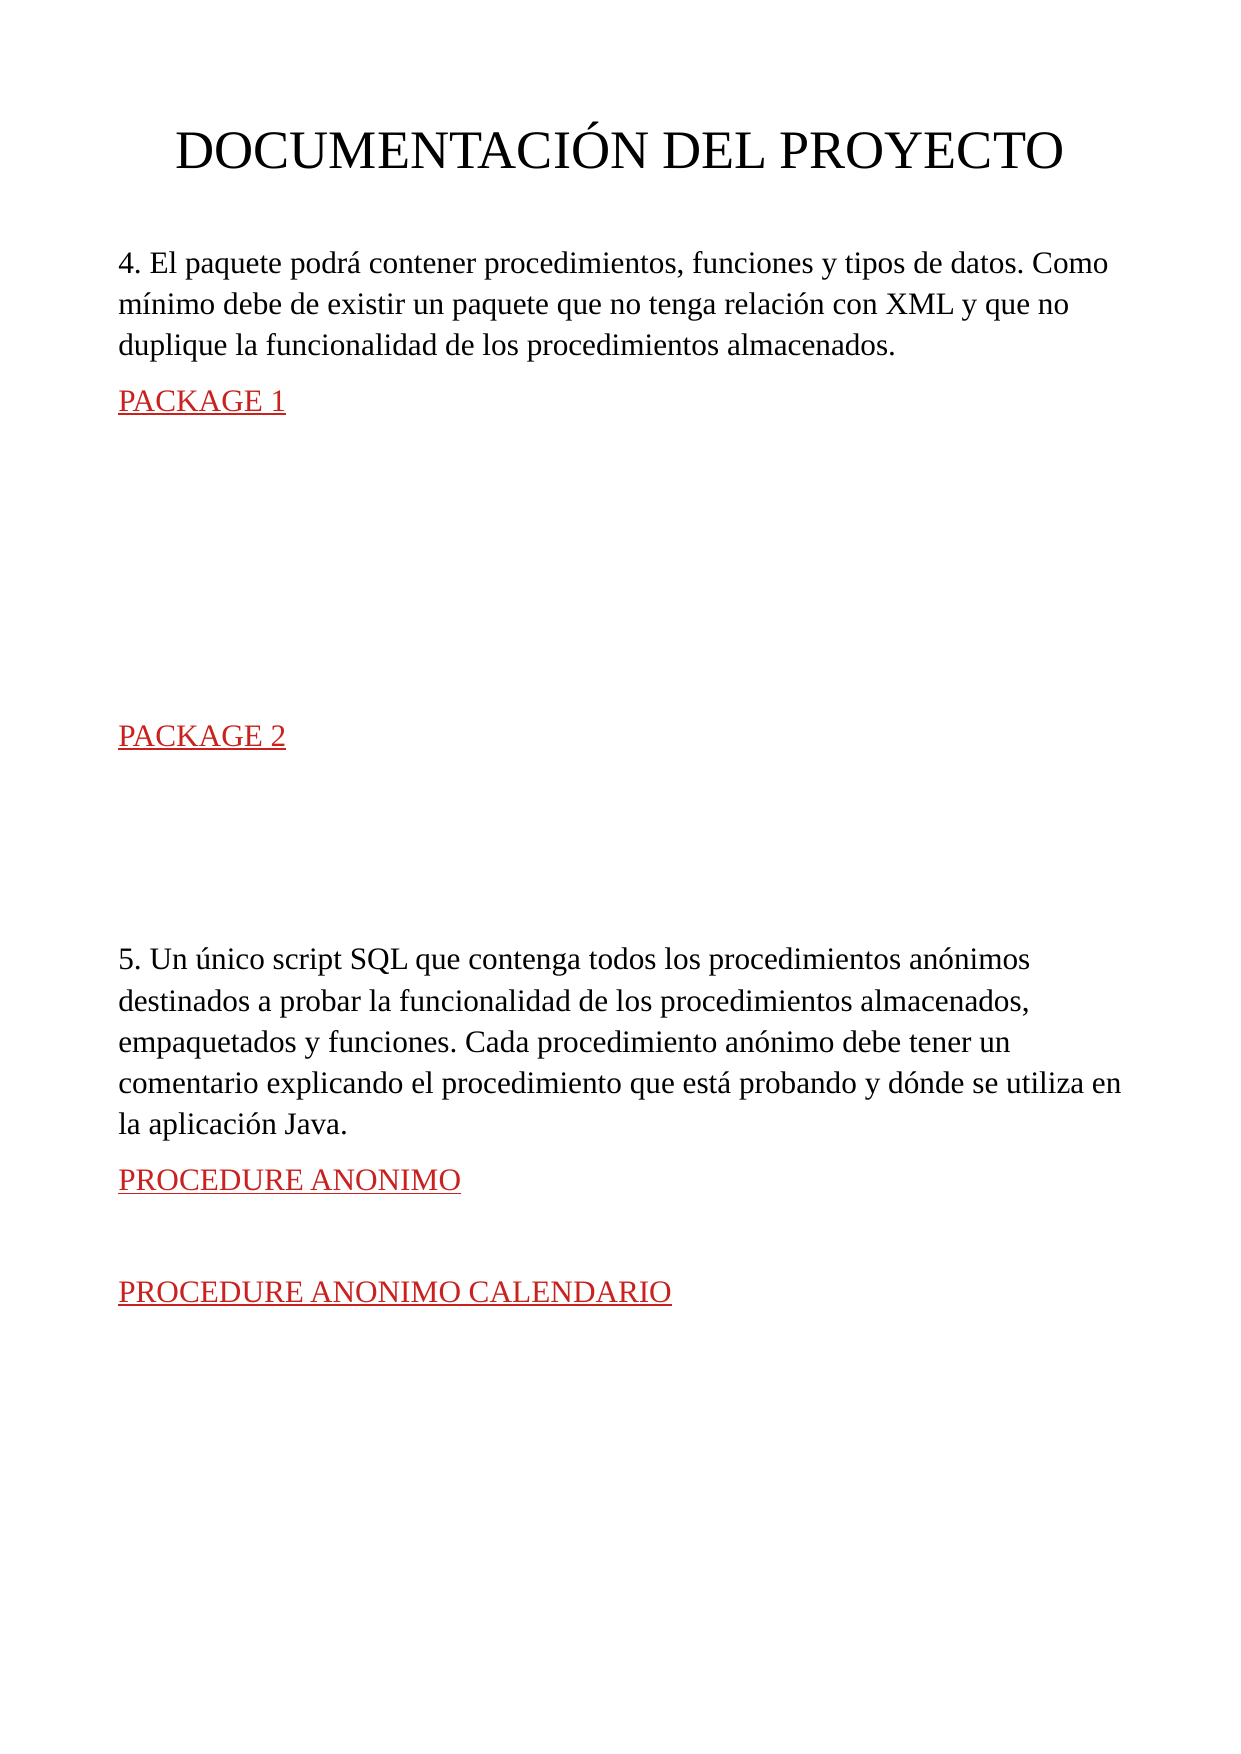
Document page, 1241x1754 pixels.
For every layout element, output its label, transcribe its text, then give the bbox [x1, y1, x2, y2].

text 4. El paquete podrá contener procedimientos, funciones y tipos de datos. Como mínimo debe de existir un paquete que no tenga relación con XML y que no duplique la funcionalidad de los procedimientos almacenados. [118, 244, 1122, 362]
text PACKAGE 2 [118, 717, 1122, 753]
text PROCEDURE ANONIMO [118, 1161, 1122, 1197]
text PROCEDURE ANONIMO CALENDARIO [118, 1273, 1122, 1309]
text PACKAGE 1 [118, 382, 1122, 418]
text 5. Un único script SQL que contenga todos los procedimientos anónimos destinados a probar la funcionalidad de los procedimientos almacenados, empaquetados y funciones. Cada procedimiento anónimo debe tener un comentario explicando el procedimiento que está probando y dónde se utiliza en la aplicación Java. [118, 941, 1122, 1142]
